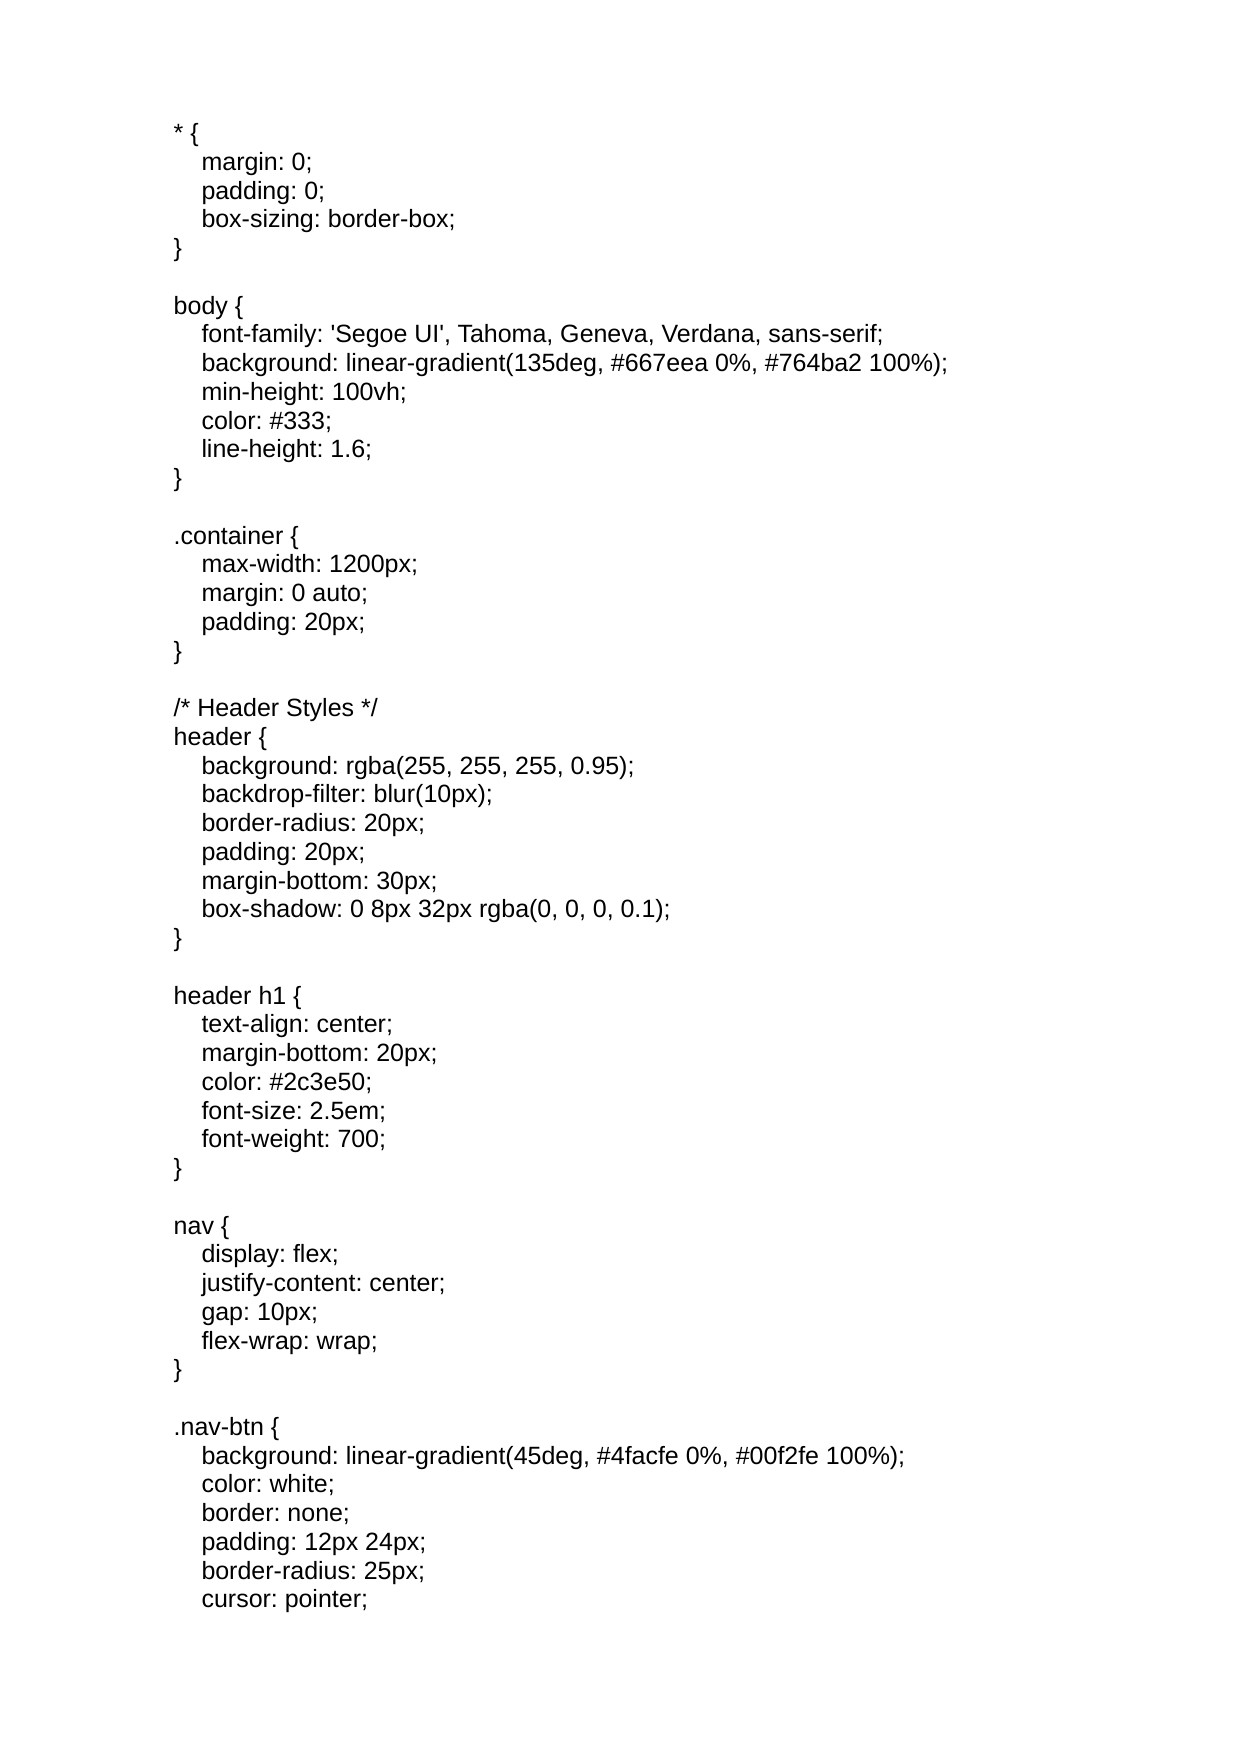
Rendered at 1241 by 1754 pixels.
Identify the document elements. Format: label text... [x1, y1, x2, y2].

text border-radius: 20px; [118, 808, 1122, 837]
text padding: 20px; [118, 837, 1122, 866]
text body { [118, 291, 1122, 319]
text line-height: 1.6; [118, 434, 1122, 463]
text } [118, 233, 1122, 262]
text text-align: center; [118, 1009, 1122, 1038]
text nav { [118, 1211, 1122, 1239]
text margin: 0 auto; [118, 578, 1122, 607]
text } [118, 923, 1122, 952]
text background: linear-gradient(135deg, #667eea 0%, #764ba2 100%); [118, 348, 1122, 377]
text font-size: 2.5em; [118, 1096, 1122, 1124]
text .nav-btn { [118, 1412, 1122, 1441]
text /* Header Styles */ [118, 693, 1122, 722]
text } [118, 1153, 1122, 1182]
text box-shadow: 0 8px 32px rgba(0, 0, 0, 0.1); [118, 894, 1122, 923]
text display: flex; [118, 1239, 1122, 1268]
text background: linear-gradient(45deg, #4facfe 0%, #00f2fe 100%); [118, 1441, 1122, 1469]
text header { [118, 722, 1122, 751]
text justify-content: center; [118, 1268, 1122, 1297]
text margin: 0; [118, 147, 1122, 176]
text margin-bottom: 20px; [118, 1038, 1122, 1067]
text min-height: 100vh; [118, 377, 1122, 406]
text backdrop-filter: blur(10px); [118, 779, 1122, 808]
text cursor: pointer; [118, 1584, 1122, 1613]
text padding: 0; [118, 176, 1122, 204]
text border: none; [118, 1498, 1122, 1527]
text margin-bottom: 30px; [118, 866, 1122, 894]
text font-weight: 700; [118, 1124, 1122, 1153]
text padding: 12px 24px; [118, 1527, 1122, 1556]
text color: white; [118, 1469, 1122, 1498]
text color: #333; [118, 406, 1122, 434]
text border-radius: 25px; [118, 1556, 1122, 1584]
text color: #2c3e50; [118, 1067, 1122, 1096]
text font-family: 'Segoe UI', Tahoma, Geneva, Verdana, sans-serif; [118, 319, 1122, 348]
text max-width: 1200px; [118, 549, 1122, 578]
text .container { [118, 521, 1122, 549]
text flex-wrap: wrap; [118, 1326, 1122, 1354]
text } [118, 636, 1122, 664]
text * { [118, 118, 1122, 147]
text gap: 10px; [118, 1297, 1122, 1326]
text background: rgba(255, 255, 255, 0.95); [118, 751, 1122, 779]
text header h1 { [118, 981, 1122, 1009]
text padding: 20px; [118, 607, 1122, 636]
text } [118, 1354, 1122, 1383]
text } [118, 463, 1122, 492]
text box-sizing: border-box; [118, 204, 1122, 233]
